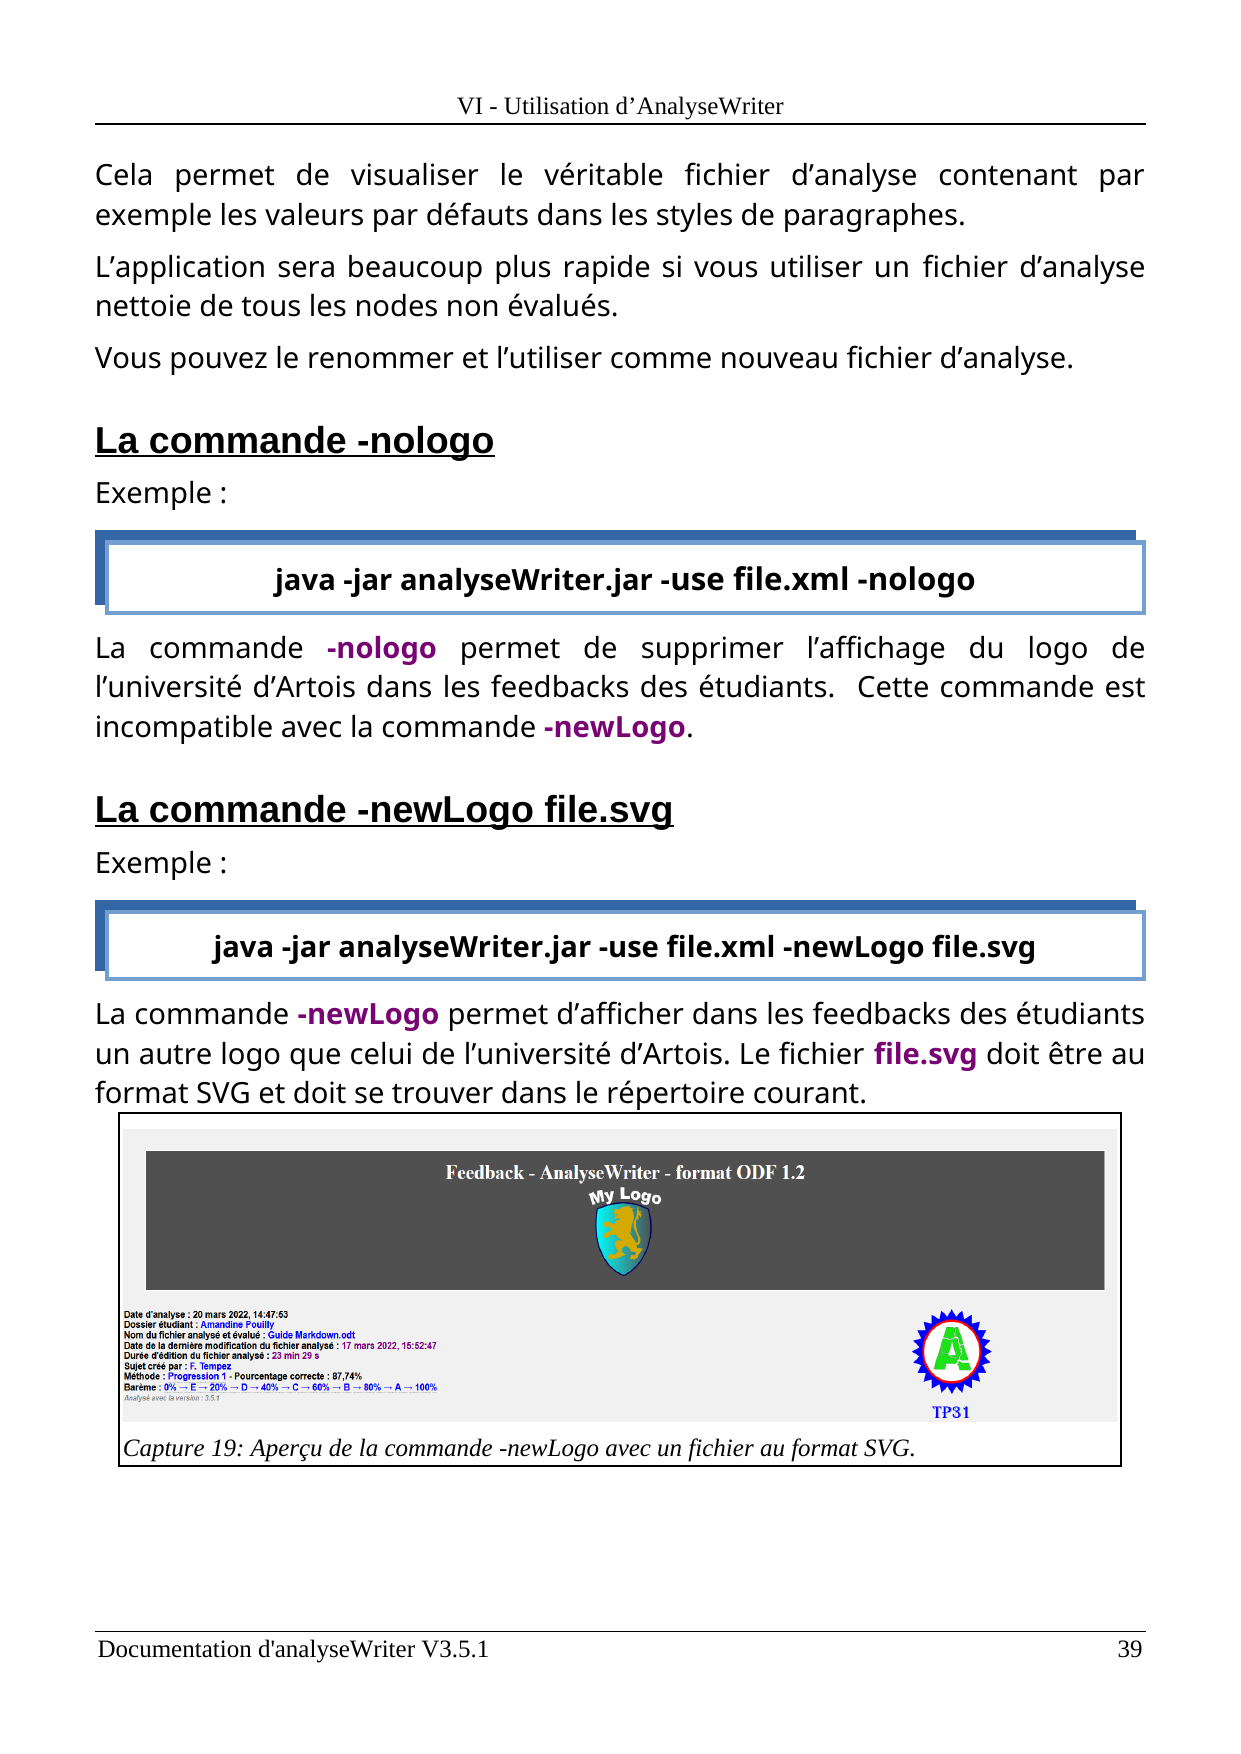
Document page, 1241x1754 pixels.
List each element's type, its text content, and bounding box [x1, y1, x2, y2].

text Vous pouvez le renommer et l’utiliser comme nouveau fichier d’analyse. [94, 337, 1146, 377]
text java -jar analyseWriter.jar -use file.xml -newLogo file.svg [109, 914, 1142, 977]
picture [122, 1129, 1118, 1422]
text L’application sera beaucoup plus rapide si vous utiliser un fichier d’analyse nettoie de tous les nodes non évalués. [94, 246, 1146, 325]
text La commande -nologo permet de supprimer l’affichage du logo de l’université d’Artois dans les feedbacks des étudiants. Cette commande est incompatible avec la commande -newLogo. [94, 627, 1146, 746]
text Exemple : [94, 473, 1146, 512]
text Capture 19: Aperçu de la commande -newLogo avec un fichier au format SVG. [123, 1422, 1118, 1462]
text java -jar analyseWriter.jar -use file.xml -nologo [109, 545, 1142, 611]
text [120, 1114, 1120, 1465]
text Exemple : [94, 842, 1146, 882]
text Cela permet de visualiser le véritable fichier d’analyse contenant par exemple les valeurs par défauts dans les styles de paragraphes. [94, 155, 1146, 234]
text La commande -newLogo permet d’afficher dans les feedbacks des étudiants un autre logo que celui de l’université d’Artois. Le fichier file.svg doit être au format SVG et doit se trouver dans le répertoire courant. [94, 993, 1146, 1112]
subtitle La commande -newLogo file.svg [94, 787, 1146, 830]
subtitle La commande -nologo [94, 418, 1146, 461]
